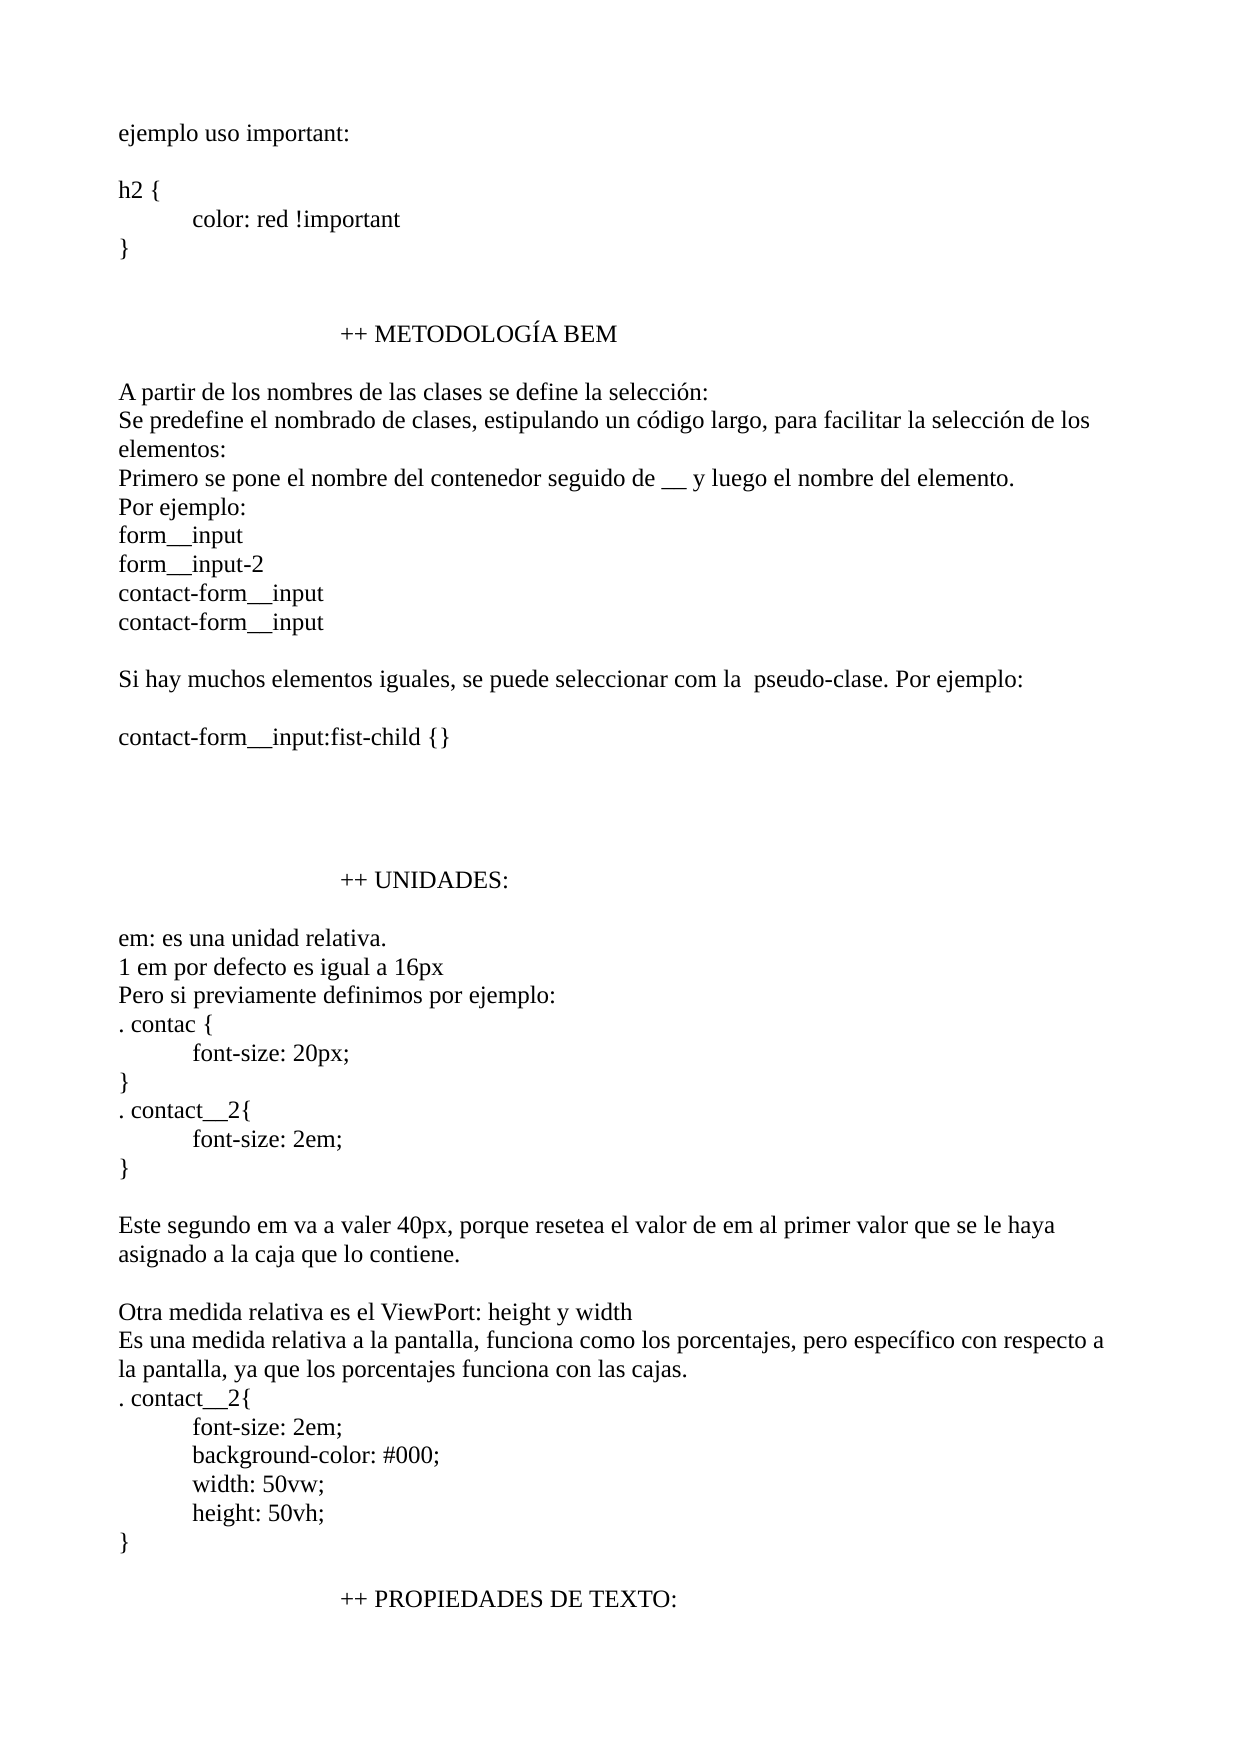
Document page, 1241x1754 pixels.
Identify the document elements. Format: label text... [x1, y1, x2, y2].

text 1 em por defecto es igual a 16px [118, 952, 1122, 981]
text . contac { [118, 1009, 1122, 1038]
text em: es una unidad relativa. [118, 923, 1122, 952]
text font-size: 2em; [118, 1412, 1122, 1441]
text contact-form__input [118, 607, 1122, 636]
text ++ UNIDADES: [118, 866, 1122, 894]
text Este segundo em va a valer 40px, porque resetea el valor de em al primer valor que se le haya asignado a la caja que lo contiene. [118, 1211, 1122, 1268]
text } [118, 1527, 1122, 1556]
text form__input-2 [118, 549, 1122, 578]
text A partir de los nombres de las clases se define la selección: [118, 377, 1122, 406]
text contact-form__input [118, 578, 1122, 607]
text h2 { [118, 176, 1122, 204]
text Pero si previamente definimos por ejemplo: [118, 981, 1122, 1009]
text Es una medida relativa a la pantalla, funciona como los porcentajes, pero específico con respecto a la pantalla, ya que los porcentajes funciona con las cajas. [118, 1326, 1122, 1383]
text Si hay muchos elementos iguales, se puede seleccionar com la pseudo-clase. Por ejemplo: [118, 664, 1122, 693]
text . contact__2{ [118, 1383, 1122, 1412]
text form__input [118, 521, 1122, 549]
text height: 50vh; [118, 1498, 1122, 1527]
text ++ METODOLOGÍA BEM [118, 319, 1122, 348]
text Se predefine el nombrado de clases, estipulando un código largo, para facilitar la selección de los elementos: [118, 406, 1122, 463]
text Otra medida relativa es el ViewPort: height y width [118, 1297, 1122, 1326]
text background-color: #000; [118, 1441, 1122, 1469]
text font-size: 20px; [118, 1038, 1122, 1067]
text color: red !important [118, 204, 1122, 233]
text contact-form__input:fist-child {} [118, 722, 1122, 751]
text Por ejemplo: [118, 492, 1122, 521]
text font-size: 2em; [118, 1124, 1122, 1153]
text ++ PROPIEDADES DE TEXTO: [118, 1584, 1122, 1613]
text } [118, 1067, 1122, 1096]
text Primero se pone el nombre del contenedor seguido de __ y luego el nombre del elemento. [118, 463, 1122, 492]
text ejemplo uso important: [118, 118, 1122, 147]
text } [118, 1153, 1122, 1182]
text width: 50vw; [118, 1469, 1122, 1498]
text } [118, 233, 1122, 262]
text . contact__2{ [118, 1096, 1122, 1124]
